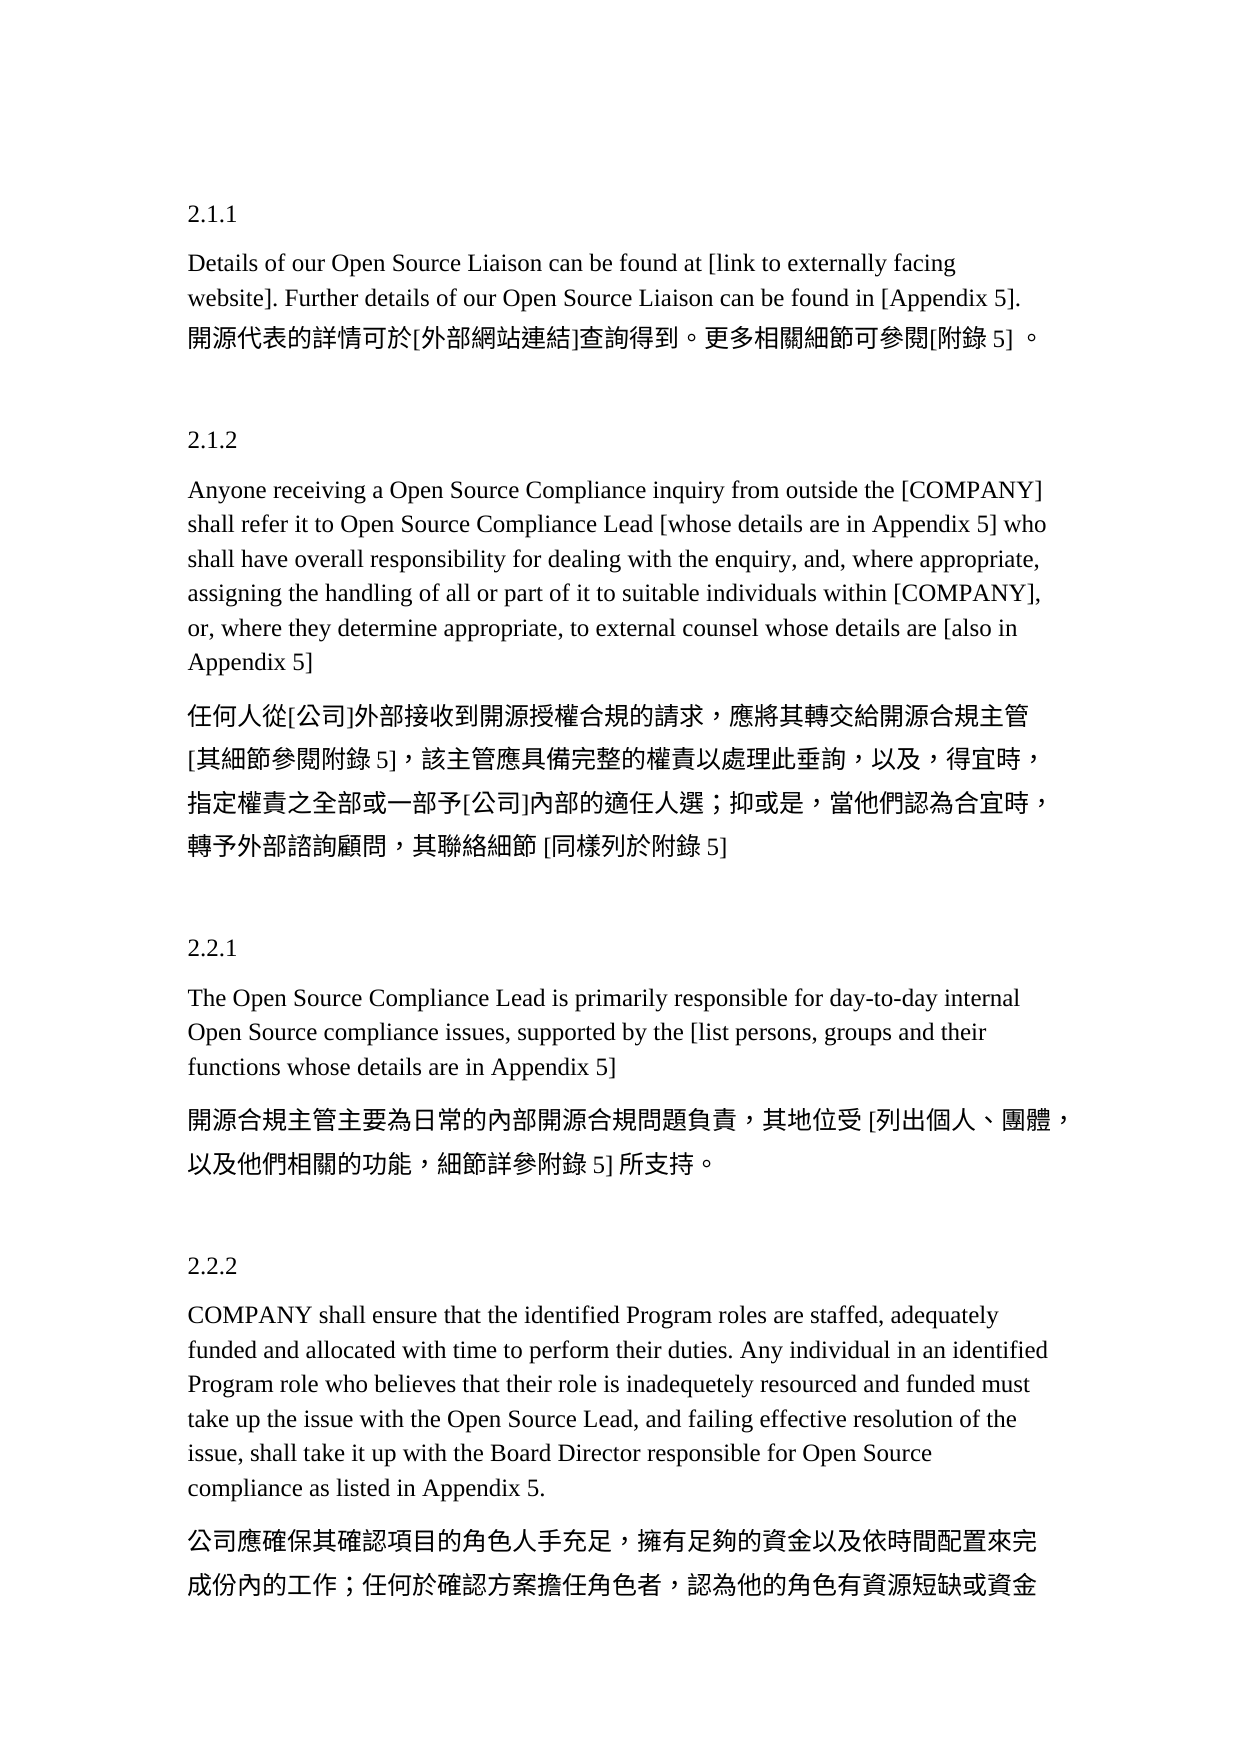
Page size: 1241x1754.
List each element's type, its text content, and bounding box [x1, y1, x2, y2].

text Details of our Open Source Liaison can be found at [link to externally facing website]. Further details of our Open Source Liaison can be found in [Appendix 5]. 開源代表的詳情可於[外部網站連結]查詢得到。更多相關細節可參閱[附錄5] 。 [187, 248, 1053, 355]
text Anyone receiving a Open Source Compliance inquiry from outside the [COMPANY] shall refer it to Open Source Compliance Lead [whose details are in Appendix 5] who shall have overall responsibility for dealing with the enquiry, and, where appropriate, assigning the handling of all or part of it to suitable individuals within [COMPANY], or, where they determine appropriate, to external counsel whose details are [also in Appendix 5] [187, 475, 1053, 676]
text 2.1.1 [187, 199, 1053, 228]
text 2.2.1 [187, 933, 1053, 962]
text 開源合規主管主要為日常的內部開源合規問題負責，其地位受 [列出個人、團體，以及他們相關的功能，細節詳參附錄5] 所支持。 [187, 1101, 1053, 1180]
text 公司應確保其確認項目的角色人手充足，擁有足夠的資金以及依時間配置來完成份內的工作；任何於確認方案擔任角色者，認為他的角色有資源短缺或資金 [187, 1522, 1053, 1601]
text COMPANY shall ensure that the identified Program roles are staffed, adequately funded and allocated with time to perform their duties. Any individual in an identified Program role who believes that their role is inadequetely resourced and funded must take up the issue with the Open Source Lead, and failing effective resolution of the issue, shall take it up with the Board Director responsible for Open Source compliance as listed in Appendix 5. [187, 1300, 1053, 1501]
text 任何人從[公司]外部接收到開源授權合規的請求，應將其轉交給開源合規主管[其細節參閱附錄5]，該主管應具備完整的權責以處理此垂詢，以及，得宜時，指定權責之全部或一部予[公司]內部的適任人選；抑或是，當他們認為合宜時，轉予外部諮詢顧問，其聯絡細節 [同樣列於附錄5] [187, 696, 1053, 863]
text The Open Source Compliance Lead is primarily responsible for day-to-day internal Open Source compliance issues, supported by the [list persons, groups and their functions whose details are in Appendix 5] [187, 983, 1053, 1080]
text 2.2.2 [187, 1251, 1053, 1280]
text 2.1.2 [187, 426, 1053, 454]
